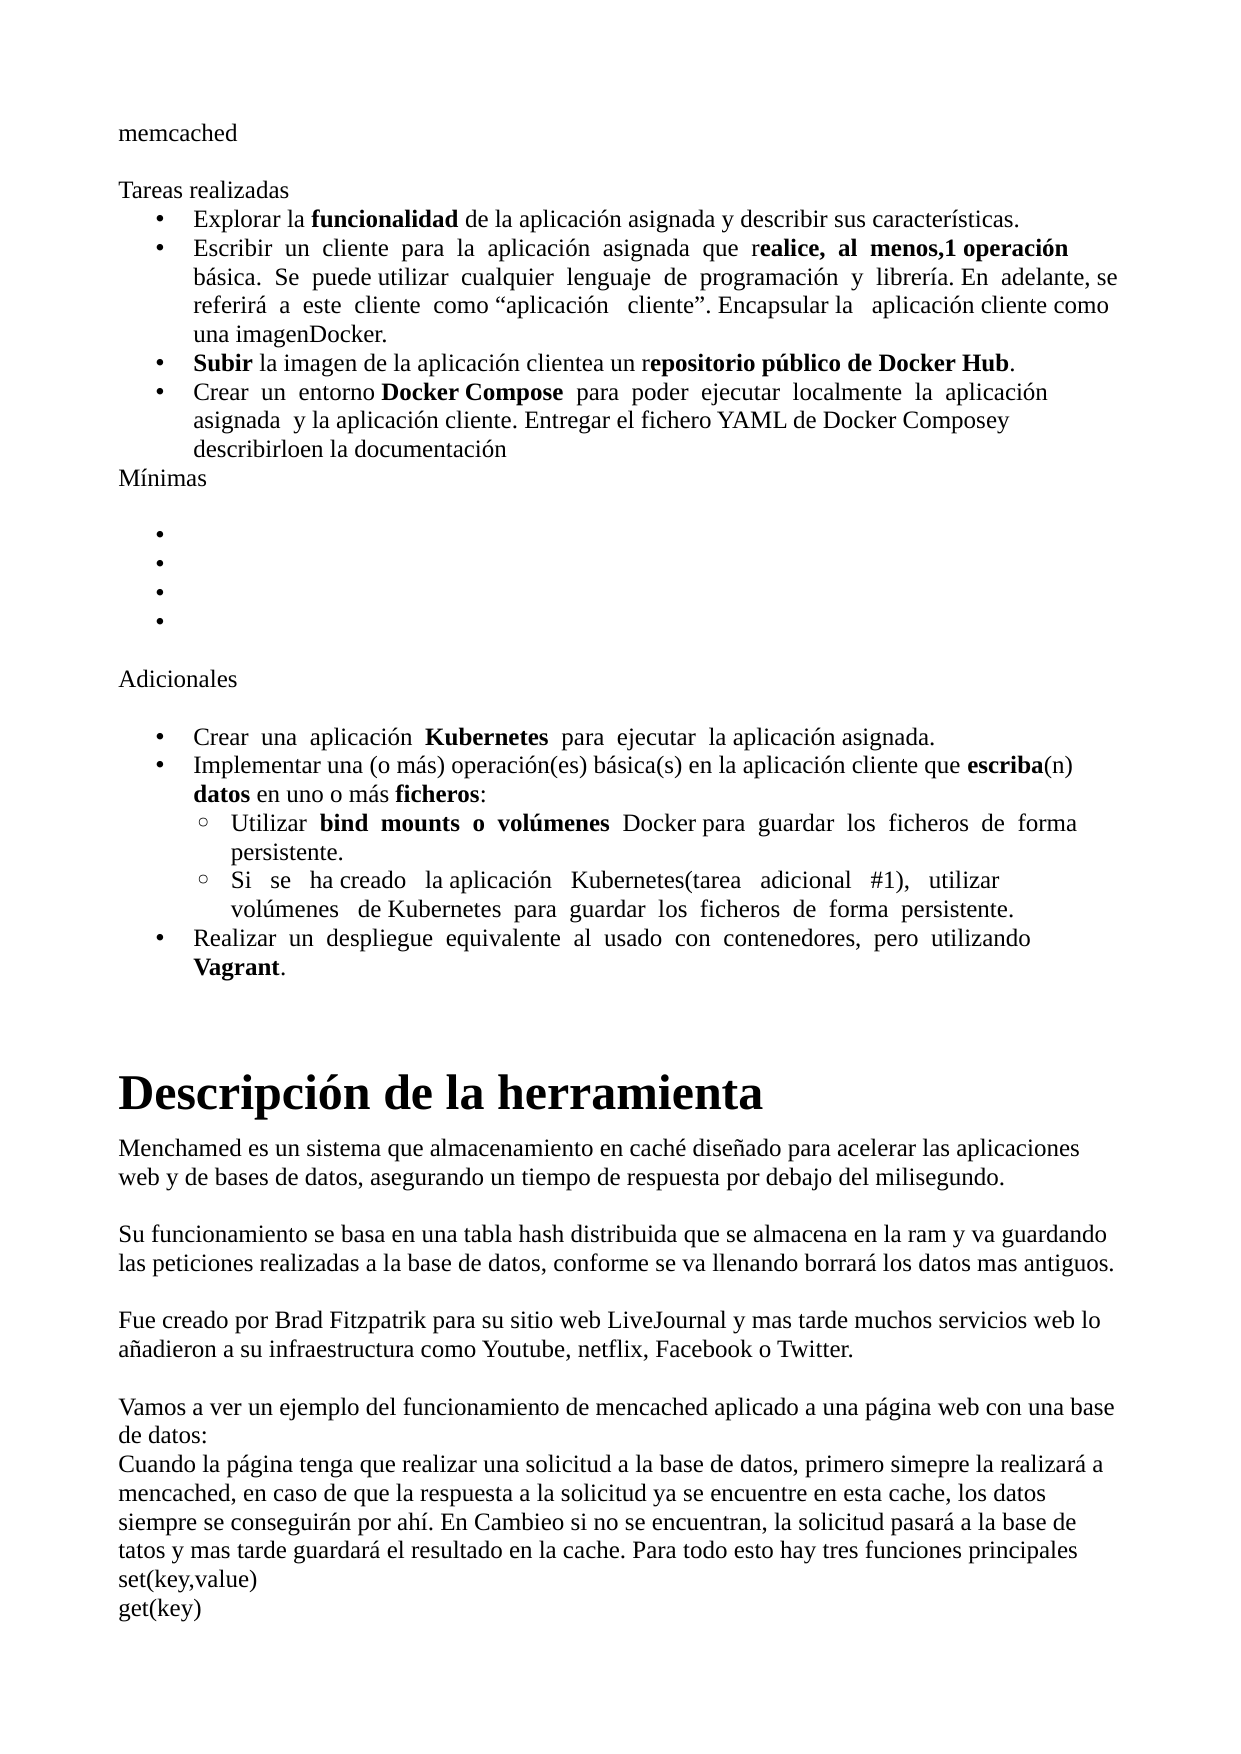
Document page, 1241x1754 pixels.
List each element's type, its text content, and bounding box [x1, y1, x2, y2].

text Fue creado por Brad Fitzpatrik para su sitio web LiveJournal y mas tarde muchos servicios web lo añadieron a su infraestructura como Youtube, netflix, Facebook o Twitter. [118, 1306, 1122, 1363]
list Utilizar bind mounts o volúmenes Docker para guardar los ficheros de forma persistente. [193, 808, 1122, 866]
text Su funcionamiento se basa en una tabla hash distribuida que se almacena en la ram y va guardando las peticiones realizadas a la base de datos, conforme se va llenando borrará los datos mas antiguos. [118, 1219, 1122, 1277]
text memcached [118, 118, 1122, 147]
text get(key) [118, 1593, 1122, 1622]
text set(key,value) [118, 1564, 1122, 1593]
list Escribir un cliente para la aplicación asignada que realice, al menos,1 operación básica. Se puede utilizar cualquier lenguaje de programación y librería. En adelante, se referirá a este cliente como “aplicación cliente”. Encapsular la aplicación cliente como una imagenDocker. [156, 233, 1122, 348]
list Realizar un despliegue equivalente al usado con contenedores, pero utilizando Vagrant. [156, 923, 1122, 981]
list Implementar una (o más) operación(es) básica(s) en la aplicación cliente que escriba(n) datos en uno o más ficheros: [156, 751, 1122, 808]
text Menchamed es un sistema que almacenamiento en caché diseñado para acelerar las aplicaciones web y de bases de datos, asegurando un tiempo de respuesta por debajo del milisegundo. [118, 1133, 1122, 1191]
text Tareas realizadas [118, 176, 1122, 204]
list Crear una aplicación Kubernetes para ejecutar la aplicación asignada. [156, 722, 1122, 751]
list Explorar la funcionalidad de la aplicación asignada y describir sus características. [156, 204, 1122, 233]
subtitle Descripción de la herramienta [118, 1063, 1122, 1121]
text Mínimas [118, 463, 1122, 492]
text Adicionales [118, 664, 1122, 693]
text Cuando la página tenga que realizar una solicitud a la base de datos, primero simepre la realizará a mencached, en caso de que la respuesta a la solicitud ya se encuentre en esta cache, los datos siempre se conseguirán por ahí. En Cambieo si no se encuentran, la solicitud pasará a la base de tatos y mas tarde guardará el resultado en la cache. Para todo esto hay tres funciones principales [118, 1449, 1122, 1564]
text Vamos a ver un ejemplo del funcionamiento de mencached aplicado a una página web con una base de datos: [118, 1392, 1122, 1449]
list Subir la imagen de la aplicación clientea un repositorio público de Docker Hub. [156, 348, 1122, 377]
list Crear un entorno Docker Compose para poder ejecutar localmente la aplicación asignada y la aplicación cliente. Entregar el fichero YAML de Docker Composey describirloen la documentación [156, 377, 1122, 463]
list Si se ha creado la aplicación Kubernetes(tarea adicional #1), utilizar volúmenes de Kubernetes para guardar los ficheros de forma persistente. [193, 866, 1122, 923]
